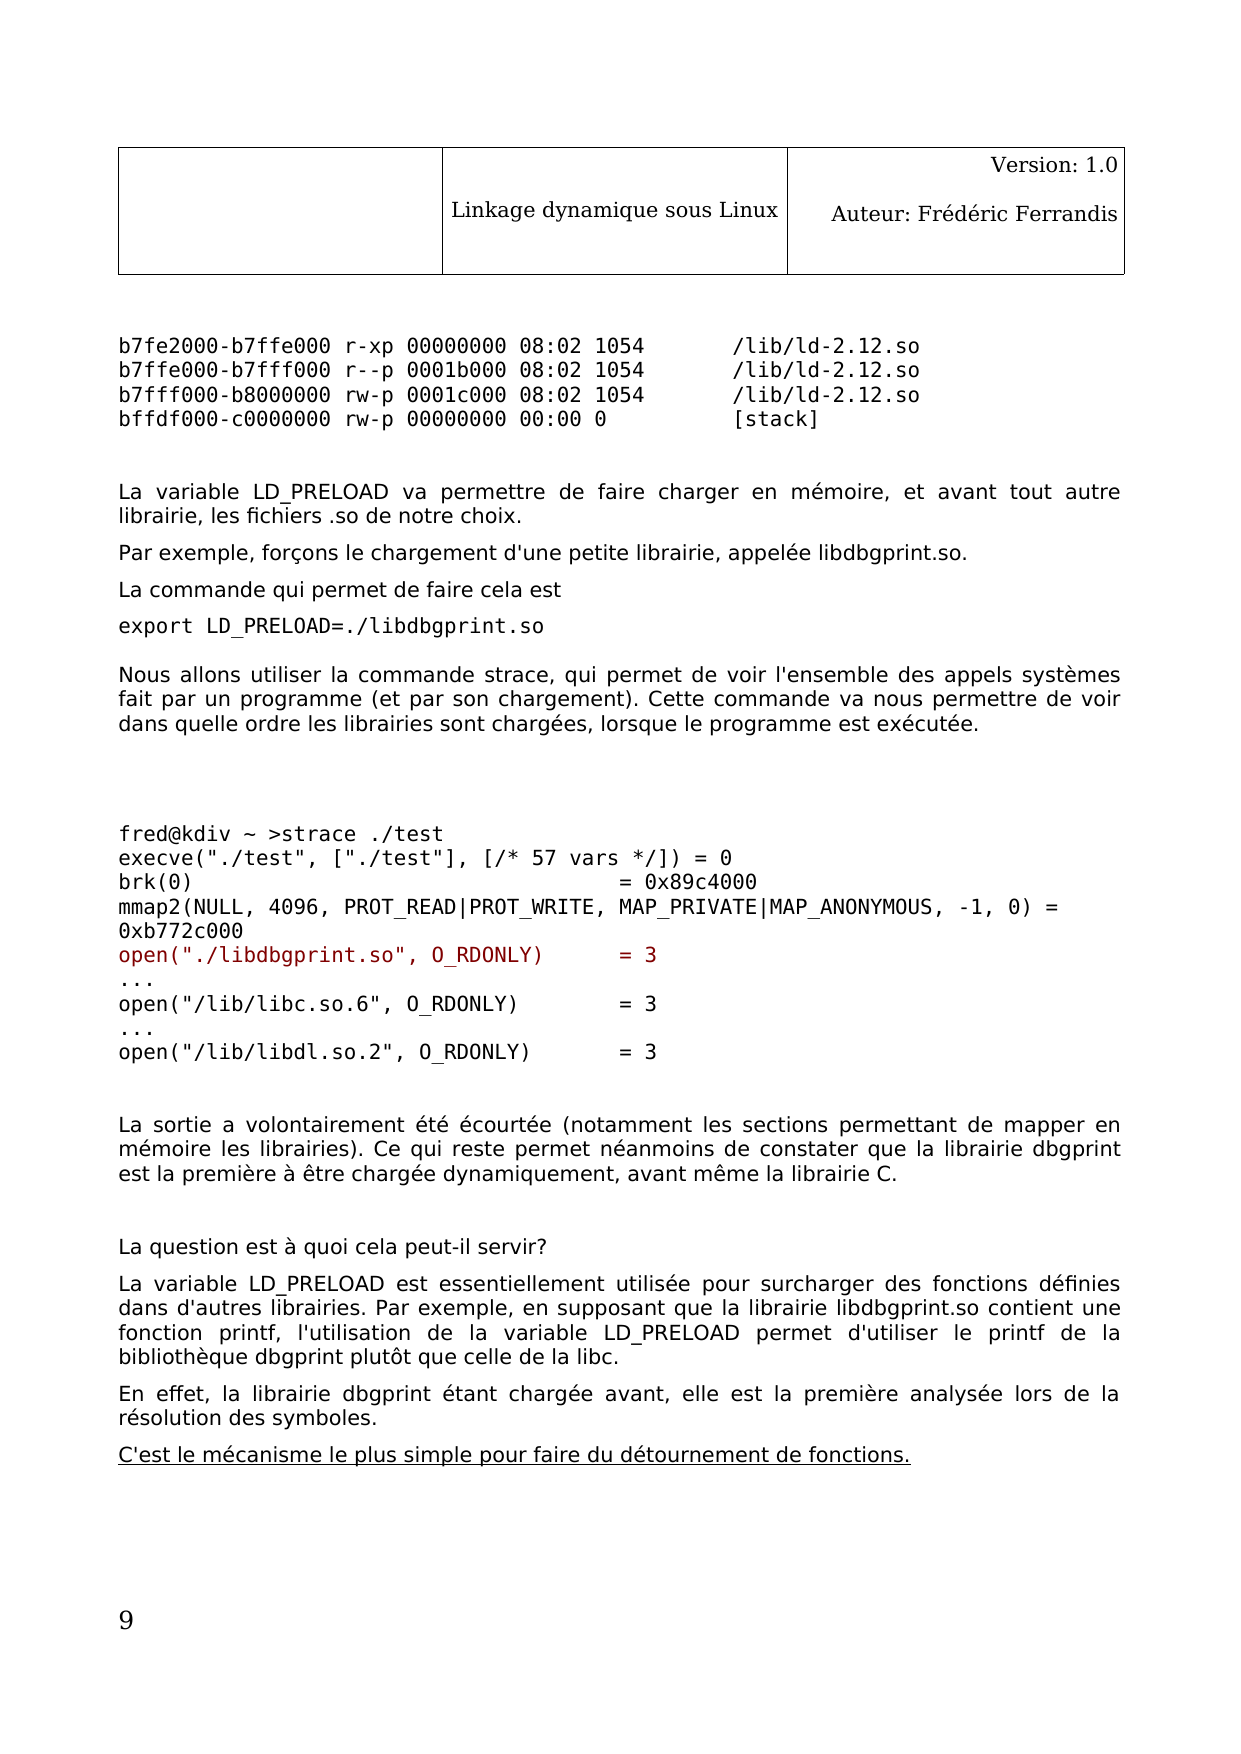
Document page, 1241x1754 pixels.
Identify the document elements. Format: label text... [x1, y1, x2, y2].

text La question est à quoi cela peut-il servir? [118, 1235, 1122, 1259]
text open("/lib/libdl.so.2", O_RDONLY) = 3 [118, 1040, 1122, 1064]
text ... [118, 1016, 1122, 1040]
text open("/lib/libc.so.6", O_RDONLY) = 3 [118, 992, 1122, 1016]
text Nous allons utiliser la commande strace, qui permet de voir l'ensemble des appels systèmes fait par un programme (et par son chargement). Cette commande va nous permettre de voir dans quelle ordre les librairies sont chargées, lorsque le programme est exécutée. [118, 663, 1122, 736]
text b7fff000-b8000000 rw-p 0001c000 08:02 1054 /lib/ld-2.12.so [118, 383, 1122, 407]
text bffdf000-c0000000 rw-p 00000000 00:00 0 [stack] [118, 407, 1122, 431]
text La variable LD_PRELOAD va permettre de faire charger en mémoire, et avant tout autre librairie, les fichiers .so de notre choix. [118, 480, 1122, 528]
text b7fe2000-b7ffe000 r-xp 00000000 08:02 1054 /lib/ld-2.12.so [118, 334, 1122, 358]
text execve("./test", ["./test"], [/* 57 vars */]) = 0 [118, 846, 1122, 870]
text open("./libdbgprint.so", O_RDONLY) = 3 [118, 943, 1122, 967]
text export LD_PRELOAD=./libdbgprint.so [118, 614, 1122, 639]
text La commande qui permet de faire cela est [118, 578, 1122, 602]
text brk(0) = 0x89c4000 [118, 870, 1122, 895]
text La sortie a volontairement été écourtée (notamment les sections permettant de mapper en mémoire les librairies). Ce qui reste permet néanmoins de constater que la librairie dbgprint est la première à être chargée dynamiquement, avant même la librairie C. [118, 1113, 1122, 1186]
text En effet, la librairie dbgprint étant chargée avant, elle est la première analysée lors de la résolution des symboles. [118, 1382, 1122, 1430]
text ... [118, 967, 1122, 992]
text mmap2(NULL, 4096, PROT_READ|PROT_WRITE, MAP_PRIVATE|MAP_ANONYMOUS, -1, 0) = 0xb772c000 [118, 895, 1122, 943]
text C'est le mécanisme le plus simple pour faire du détournement de fonctions. [118, 1443, 1122, 1467]
text fred@kdiv ~ >strace ./test [118, 822, 1122, 846]
text La variable LD_PRELOAD est essentiellement utilisée pour surcharger des fonctions définies dans d'autres librairies. Par exemple, en supposant que la librairie libdbgprint.so contient une fonction printf, l'utilisation de la variable LD_PRELOAD permet d'utiliser le printf de la bibliothèque dbgprint plutôt que celle de la libc. [118, 1272, 1122, 1369]
text b7ffe000-b7fff000 r--p 0001b000 08:02 1054 /lib/ld-2.12.so [118, 358, 1122, 383]
text Par exemple, forçons le chargement d'une petite librairie, appelée libdbgprint.so. [118, 541, 1122, 565]
